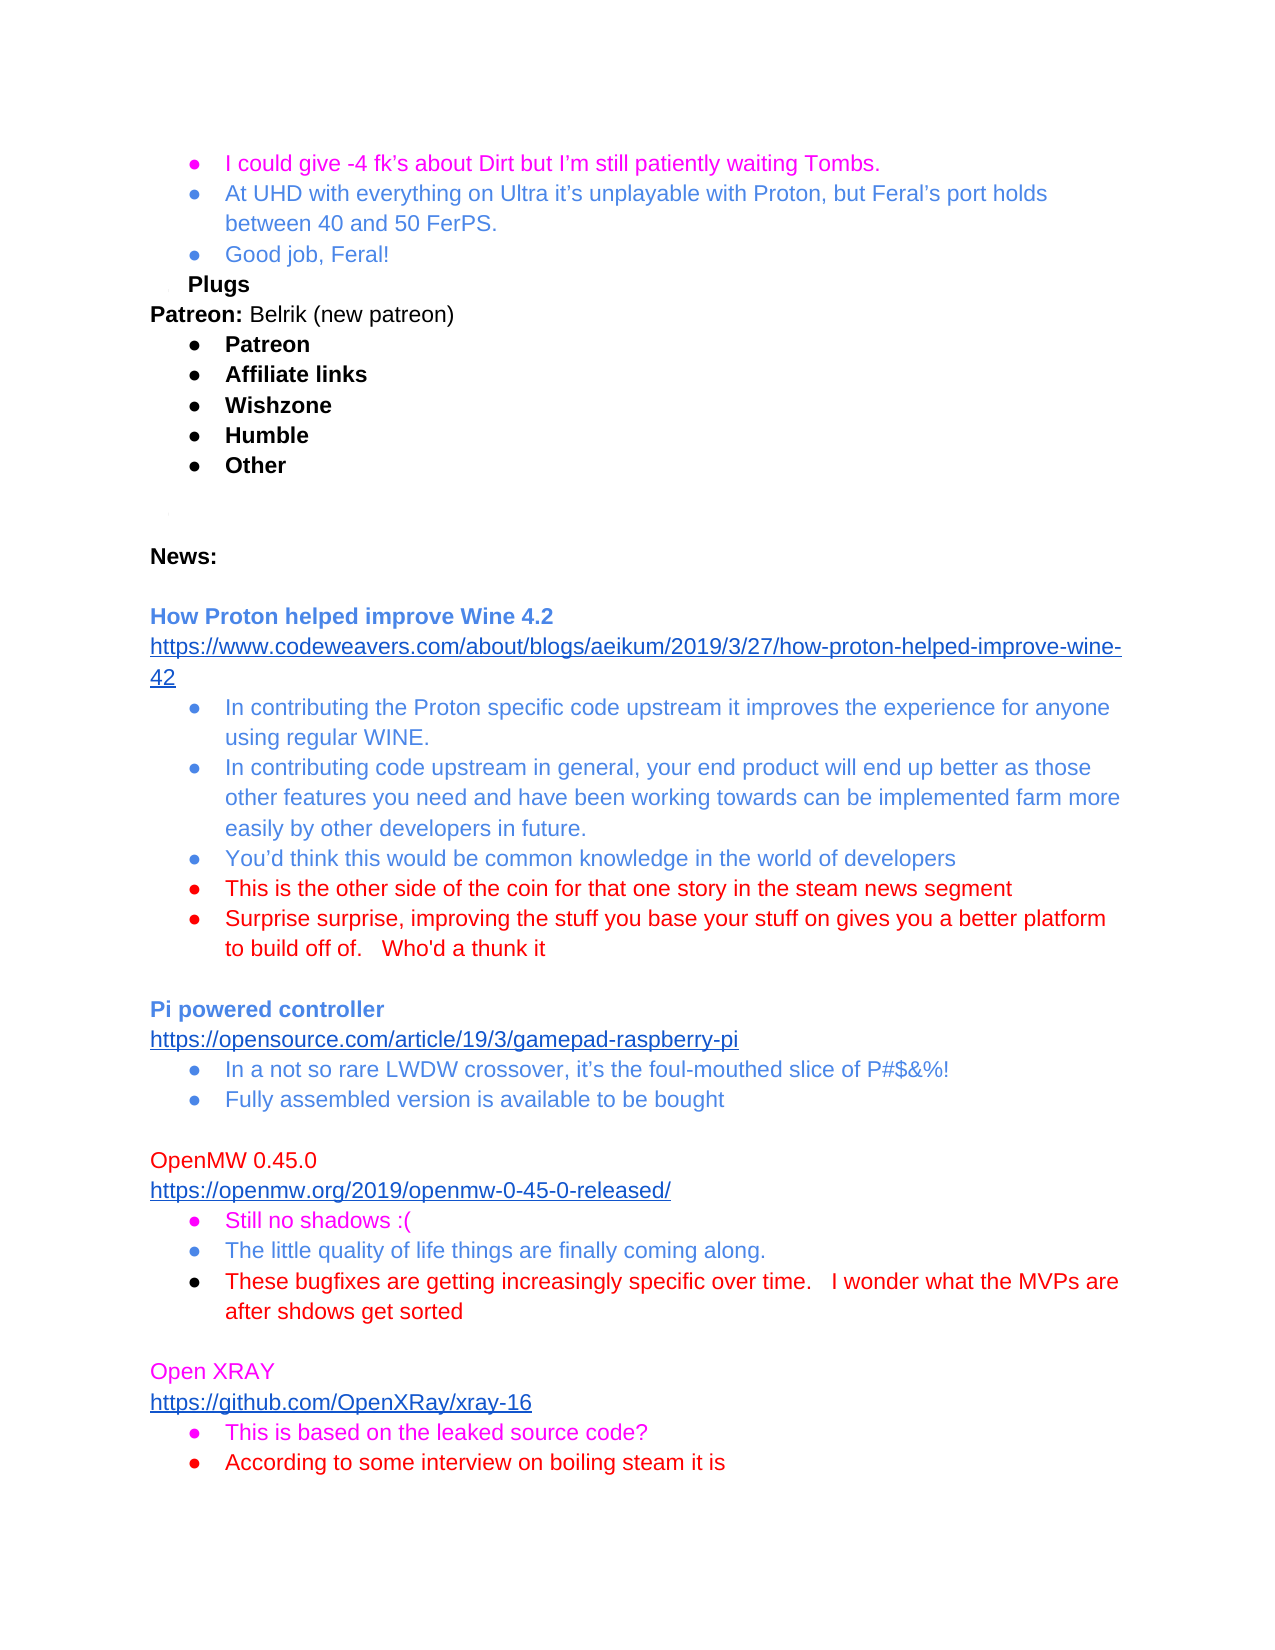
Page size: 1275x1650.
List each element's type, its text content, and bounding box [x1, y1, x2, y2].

list According to some interview on boiling steam it is [187, 1449, 1125, 1475]
text https://github.com/OpenXRay/xray-16 [150, 1388, 1125, 1415]
list In a not so rare LWDW crossover, it’s the foul-mouthed slice of P#$&%! [187, 1056, 1125, 1083]
list These bugfixes are getting increasingly specific over time. I wonder what the MVPs are after shdows get sorted [187, 1268, 1125, 1324]
list Affiliate links [187, 361, 1125, 388]
list This is the other side of the coin for that one story in the steam news segment [187, 875, 1125, 901]
text How Proton helped improve Wine 4.2 [150, 603, 1125, 629]
text Patreon: Belrik (new patreon) [150, 301, 1125, 327]
list Still no shadows :( [187, 1207, 1125, 1234]
list Wishzone [187, 392, 1125, 418]
list Fully assembled version is available to be bought [187, 1086, 1125, 1113]
list Surprise surprise, improving the stuff you base your stuff on gives you a better platform to build off of. Who'd a thunk it [187, 905, 1125, 962]
list In contributing the Proton specific code upstream it improves the experience for anyone using regular WINE. [187, 694, 1125, 750]
text Plugs [150, 271, 1125, 297]
list Other [187, 452, 1125, 478]
list Patreon [187, 331, 1125, 358]
list In contributing code upstream in general, your end product will end up better as those other features you need and have been working towards can be implemented farm more easily by other developers in future. [187, 754, 1125, 841]
text OpenMW 0.45.0 [150, 1147, 1125, 1173]
list The little quality of life things are finally coming along. [187, 1237, 1125, 1264]
list You’d think this would be common knowledge in the world of developers [187, 845, 1125, 871]
text News: [150, 543, 1125, 569]
list This is based on the leaked source code? [187, 1419, 1125, 1445]
text https://opensource.com/article/19/3/gamepad-raspberry-pi [150, 1026, 1125, 1052]
text https://www.codeweavers.com/about/blogs/aeikum/2019/3/27/how-proton-helped-improve-wine-42 [150, 633, 1125, 690]
list At UHD with everything on Ultra it’s unplayable with Proton, but Feral’s port holds between 40 and 50 FerPS. [187, 180, 1125, 237]
text Open XRAY [150, 1358, 1125, 1385]
list Humble [187, 422, 1125, 448]
text https://openmw.org/2019/openmw-0-45-0-released/ [150, 1177, 1125, 1203]
text Pi powered controller [150, 996, 1125, 1022]
list I could give -4 fk’s about Dirt but I’m still patiently waiting Tombs. [187, 150, 1125, 176]
list Good job, Feral! [187, 241, 1125, 267]
